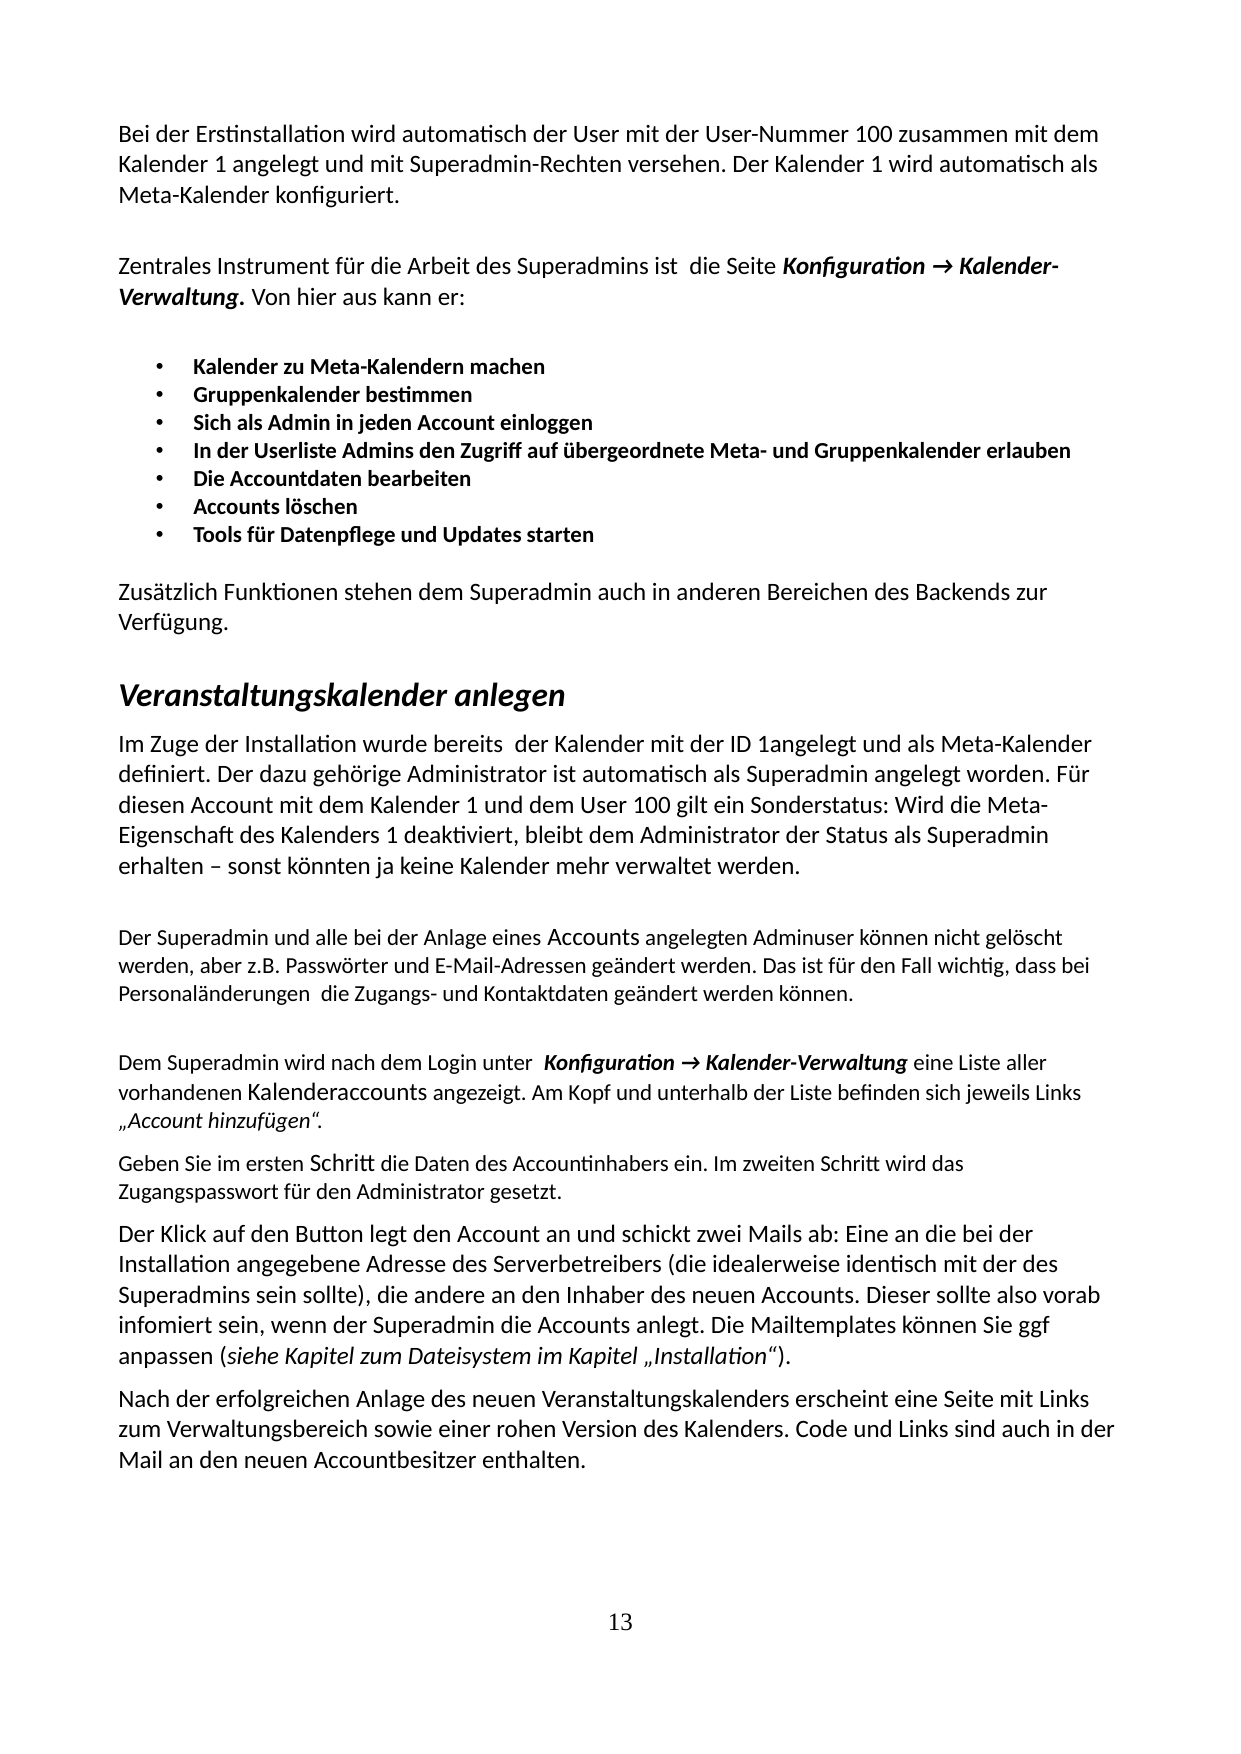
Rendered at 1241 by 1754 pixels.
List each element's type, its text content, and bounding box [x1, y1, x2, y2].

text Geben Sie im ersten Schritt die Daten des Accountinhabers ein. Im zweiten Schritt wird das Zugangspasswort für den Administrator gesetzt. [118, 1147, 1122, 1206]
list Die Accountdaten bearbeiten [156, 464, 1122, 492]
list In der Userliste Admins den Zugriff auf übergeordnete Meta- und Gruppenkalender erlauben [156, 436, 1122, 464]
text Im Zuge der Installation wurde bereits der Kalender mit der ID 1angelegt und als Meta-Kalender definiert. Der dazu gehörige Administrator ist automatisch als Superadmin angelegt worden. Für diesen Account mit dem Kalender 1 und dem User 100 gilt ein Sonderstatus: Wird die Meta-Eigenschaft des Kalenders 1 deaktiviert, bleibt dem Administrator der Status als Superadmin erhalten – sonst könnten ja keine Kalender mehr verwaltet werden. [118, 728, 1122, 880]
text Der Klick auf den Button legt den Account an und schickt zwei Mails ab: Eine an die bei der Installation angegebene Adresse des Serverbetreibers (die idealerweise identisch mit der des Superadmins sein sollte), die andere an den Inhaber des neuen Accounts. Dieser sollte also vorab infomiert sein, wenn der Superadmin die Accounts anlegt. Die Mailtemplates können Sie ggf anpassen (siehe Kapitel zum Dateisystem im Kapitel „Installation“). [118, 1218, 1122, 1371]
subtitle Veranstaltungskalender anlegen [118, 674, 1122, 715]
list Gruppenkalender bestimmen [156, 380, 1122, 408]
list Sich als Admin in jeden Account einloggen [156, 408, 1122, 436]
text Bei der Erstinstallation wird automatisch der User mit der User-Nummer 100 zusammen mit dem Kalender 1 angelegt und mit Superadmin-Rechten versehen. Der Kalender 1 wird automatisch als Meta-Kalender konfiguriert. [118, 118, 1122, 210]
text Nach der erfolgreichen Anlage des neuen Veranstaltungskalenders erscheint eine Seite mit Links zum Verwaltungsbereich sowie einer rohen Version des Kalenders. Code und Links sind auch in der Mail an den neuen Accountbesitzer enthalten. [118, 1383, 1122, 1475]
text Zusätzlich Funktionen stehen dem Superadmin auch in anderen Bereichen des Backends zur Verfügung. [118, 576, 1122, 637]
list Tools für Datenpflege und Updates starten [156, 520, 1122, 548]
text Zentrales Instrument für die Arbeit des Superadmins ist die Seite Konfiguration → Kalender-Verwaltung. Von hier aus kann er: [118, 250, 1122, 311]
list Accounts löschen [156, 492, 1122, 520]
text Der Superadmin und alle bei der Anlage eines Accounts angelegten Adminuser können nicht gelöscht werden, aber z.B. Passwörter und E-Mail-Adressen geändert werden. Das ist für den Fall wichtig, dass bei Personaländerungen die Zugangs- und Kontaktdaten geändert werden können. [118, 921, 1122, 1007]
list Kalender zu Meta-Kalendern machen [156, 352, 1122, 380]
text Dem Superadmin wird nach dem Login unter Konfiguration → Kalender-Verwaltung eine Liste aller vorhandenen Kalenderaccounts angezeigt. Am Kopf und unterhalb der Liste befinden sich jeweils Links „Account hinzufügen“. [118, 1048, 1122, 1134]
